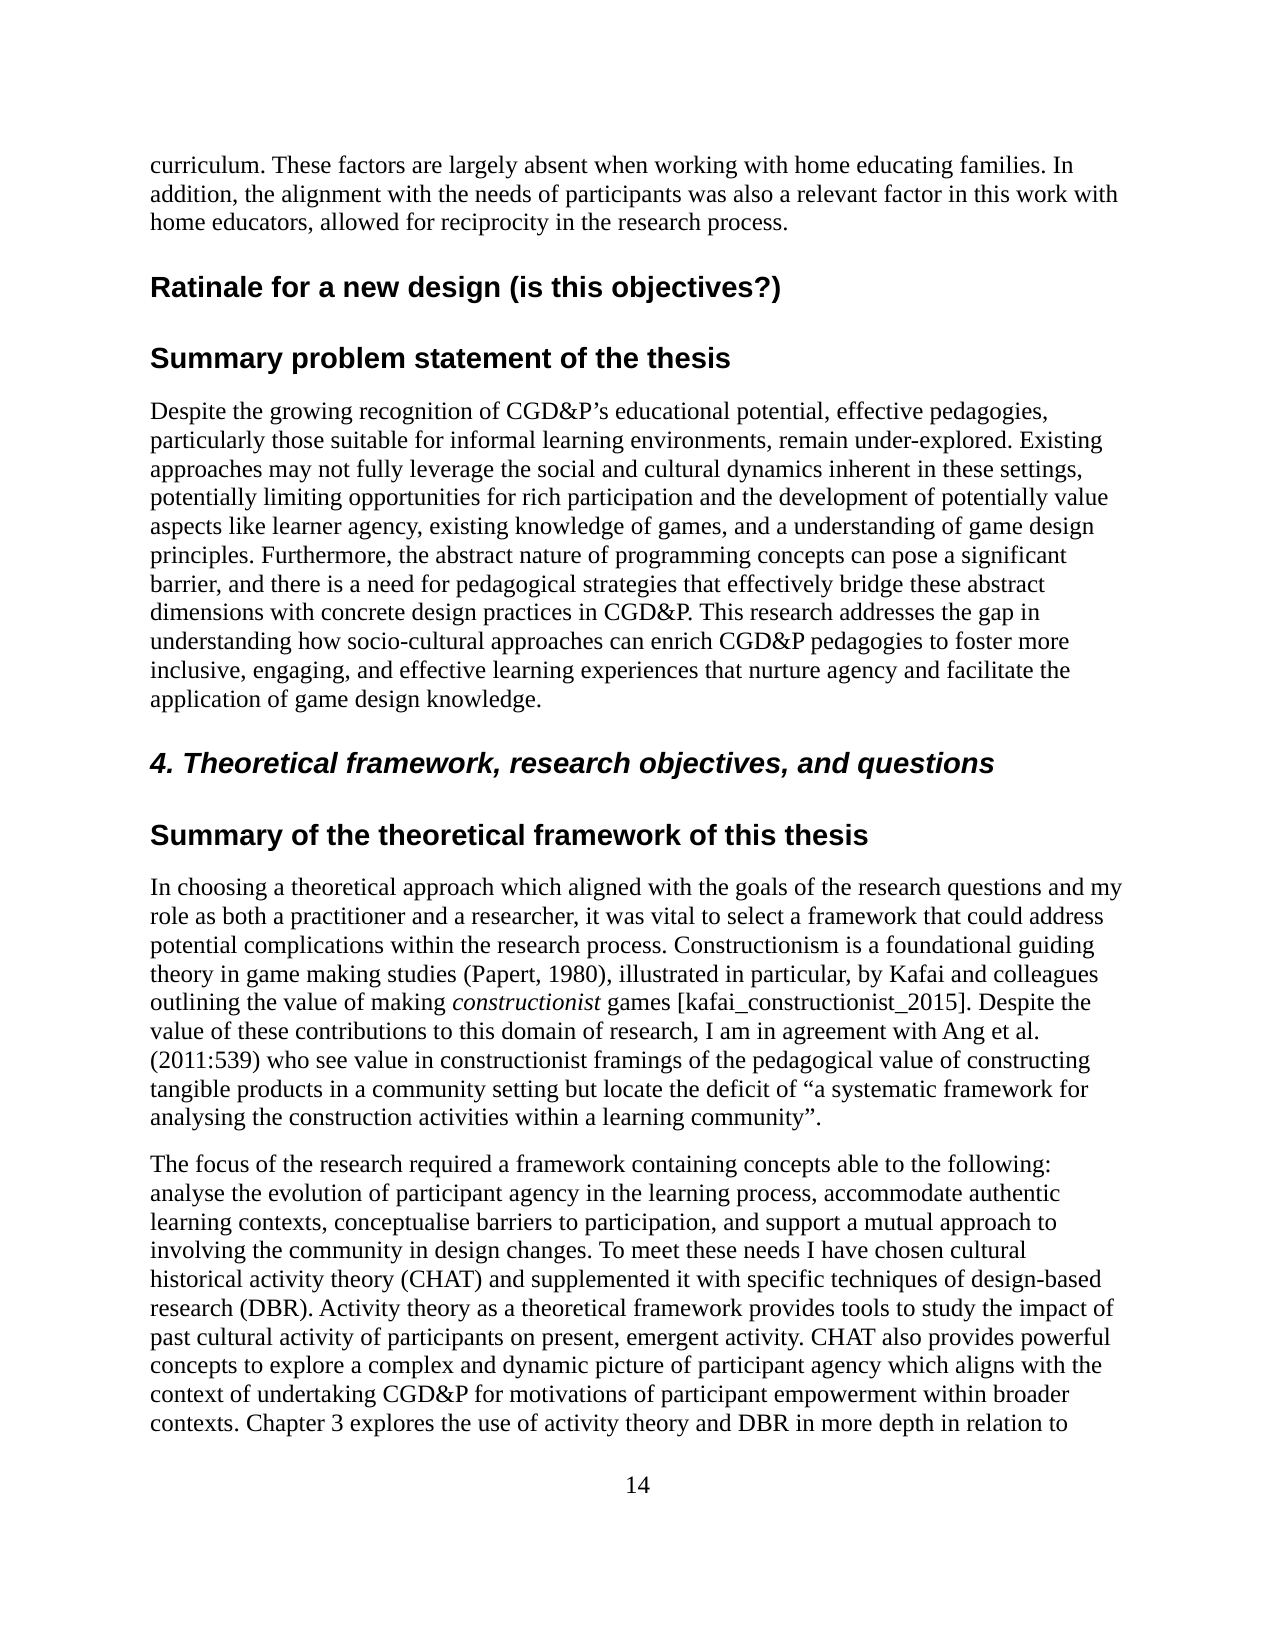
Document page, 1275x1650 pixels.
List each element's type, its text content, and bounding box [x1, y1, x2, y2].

text In choosing a theoretical approach which aligned with the goals of the research questions and my role as both a practitioner and a researcher, it was vital to select a framework that could address potential complications within the research process. Constructionism is a foundational guiding theory in game making studies (Papert, 1980), illustrated in particular, by Kafai and colleagues outlining the value of making constructionist games [kafai_constructionist_2015]. Despite the value of these contributions to this domain of research, I am in agreement with Ang et al. (2011:539) who see value in constructionist framings of the pedagogical value of constructing tangible products in a community setting but locate the deficit of “a systematic framework for analysing the construction activities within a learning community”. [150, 872, 1125, 1131]
subtitle Ratinale for a new design (is this objectives?) [150, 270, 1125, 304]
text Despite the growing recognition of CGD&P’s educational potential, effective pedagogies, particularly those suitable for informal learning environments, remain under-explored. Existing approaches may not fully leverage the social and cultural dynamics inherent in these settings, potentially limiting opportunities for rich participation and the development of potentially value aspects like learner agency, existing knowledge of games, and a understanding of game design principles. Furthermore, the abstract nature of programming concepts can pose a significant barrier, and there is a need for pedagogical strategies that effectively bridge these abstract dimensions with concrete design practices in CGD&P. This research addresses the gap in understanding how socio-cultural approaches can enrich CGD&P pedagogies to foster more inclusive, engaging, and effective learning experiences that nurture agency and facilitate the application of game design knowledge. [150, 396, 1125, 712]
subtitle 4. Theoretical framework, research objectives, and questions [150, 746, 1125, 780]
text curriculum. These factors are largely absent when working with home educating families. In addition, the alignment with the needs of participants was also a relevant factor in this work with home educators, allowed for reciprocity in the research process. [150, 150, 1125, 236]
subtitle Summary of the theoretical framework of this thesis [150, 817, 1125, 851]
subtitle Summary problem statement of the thesis [150, 341, 1125, 375]
text The focus of the research required a framework containing concepts able to the following: analyse the evolution of participant agency in the learning process, accommodate authentic learning contexts, conceptualise barriers to participation, and support a mutual approach to involving the community in design changes. To meet these needs I have chosen cultural historical activity theory (CHAT) and supplemented it with specific techniques of design-based research (DBR). Activity theory as a theoretical framework provides tools to study the impact of past cultural activity of participants on present, emergent activity. CHAT also provides powerful concepts to explore a complex and dynamic picture of participant agency which aligns with the context of undertaking CGD&P for motivations of participant empowerment within broader contexts. Chapter 3 explores the use of activity theory and DBR in more depth in relation to [150, 1149, 1125, 1437]
